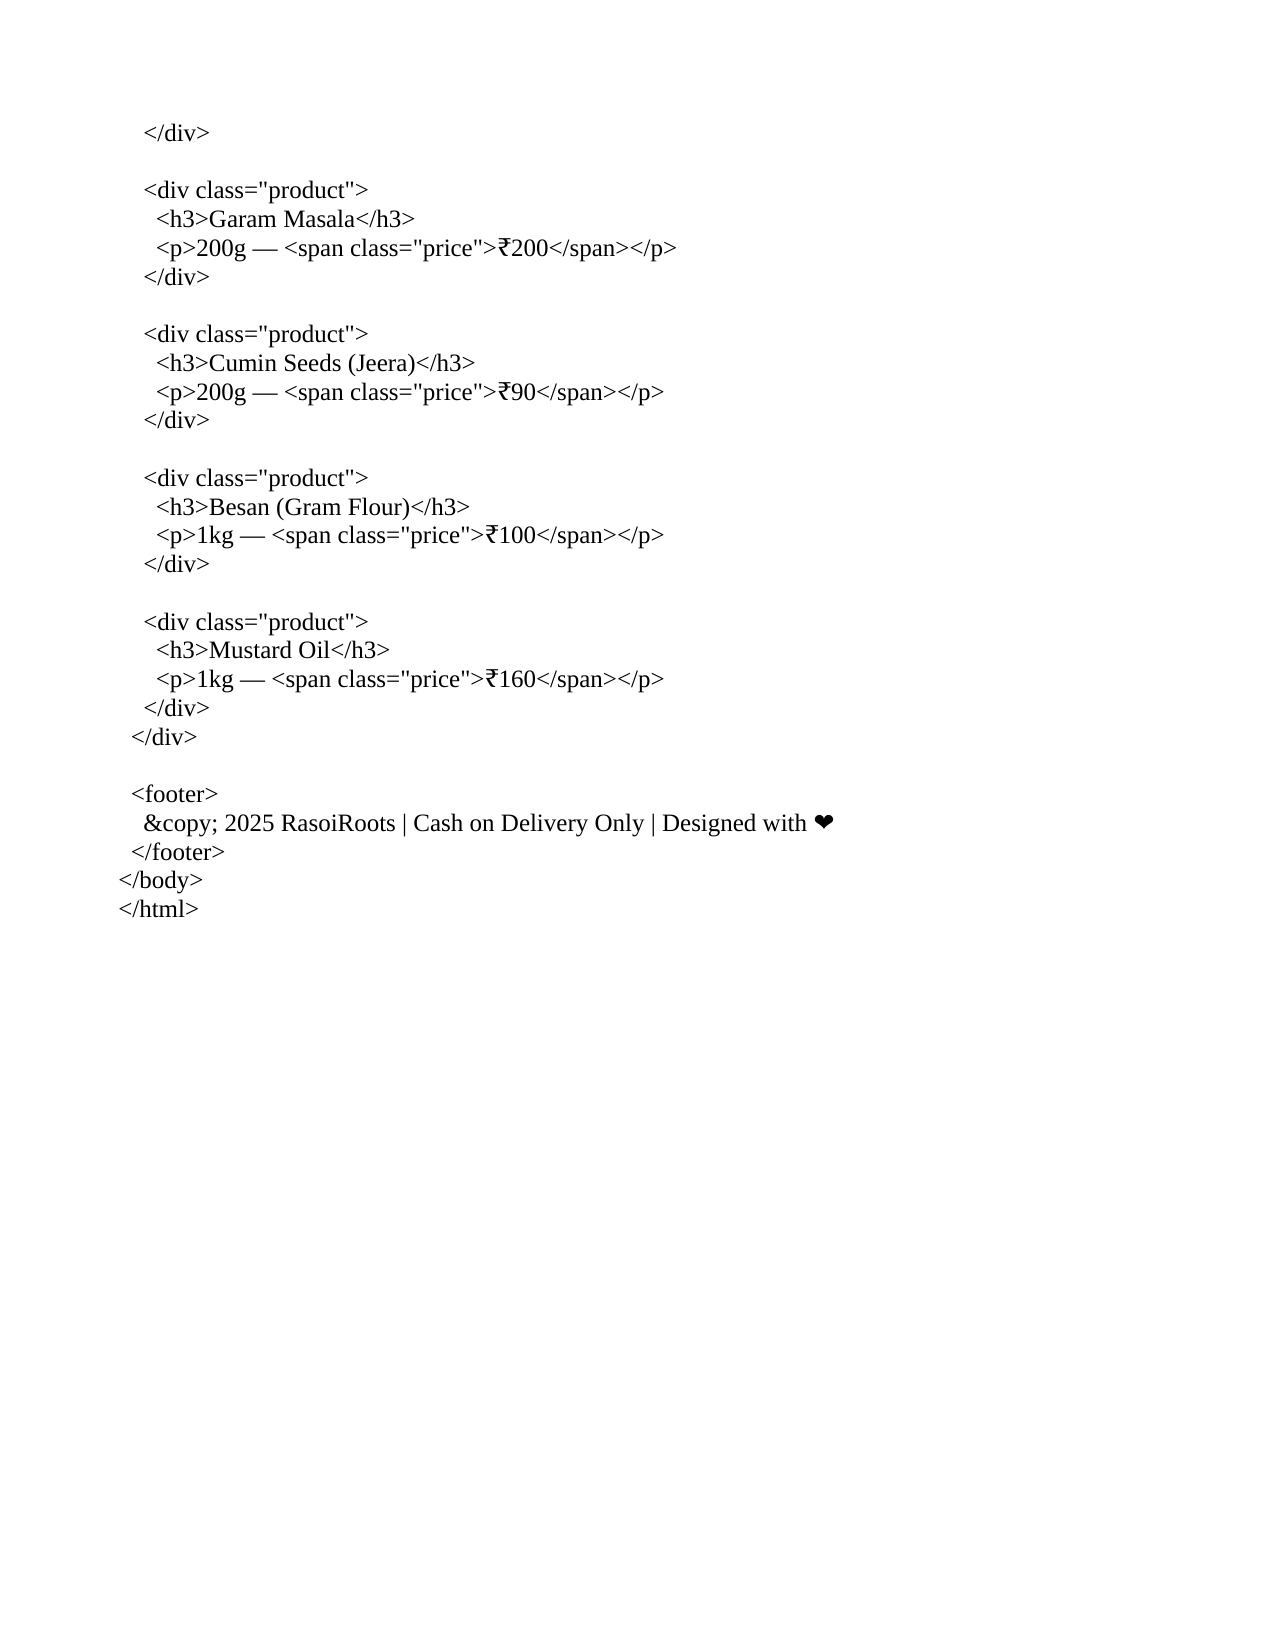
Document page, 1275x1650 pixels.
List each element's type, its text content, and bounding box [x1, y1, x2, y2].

text </html> [118, 894, 1157, 923]
text <p>1kg — <span class="price">₹100</span></p> [118, 521, 1157, 549]
text <h3>Cumin Seeds (Jeera)</h3> [118, 348, 1157, 377]
text </div> [118, 118, 1157, 147]
text <div class="product"> [118, 607, 1157, 636]
text </body> [118, 866, 1157, 894]
text <p>200g — <span class="price">₹200</span></p> [118, 233, 1157, 262]
text </div> [118, 262, 1157, 291]
text </div> [118, 722, 1157, 751]
text <p>200g — <span class="price">₹90</span></p> [118, 377, 1157, 406]
text <div class="product"> [118, 176, 1157, 204]
text <h3>Mustard Oil</h3> [118, 636, 1157, 664]
text &copy; 2025 RasoiRoots | Cash on Delivery Only | Designed with ❤️ [118, 808, 1157, 837]
text </div> [118, 693, 1157, 722]
text <div class="product"> [118, 319, 1157, 348]
text <h3>Garam Masala</h3> [118, 204, 1157, 233]
text <h3>Besan (Gram Flour)</h3> [118, 492, 1157, 521]
text </div> [118, 406, 1157, 434]
text <p>1kg — <span class="price">₹160</span></p> [118, 664, 1157, 693]
text </div> [118, 549, 1157, 578]
text <div class="product"> [118, 463, 1157, 492]
text </footer> [118, 837, 1157, 866]
text <footer> [118, 779, 1157, 808]
